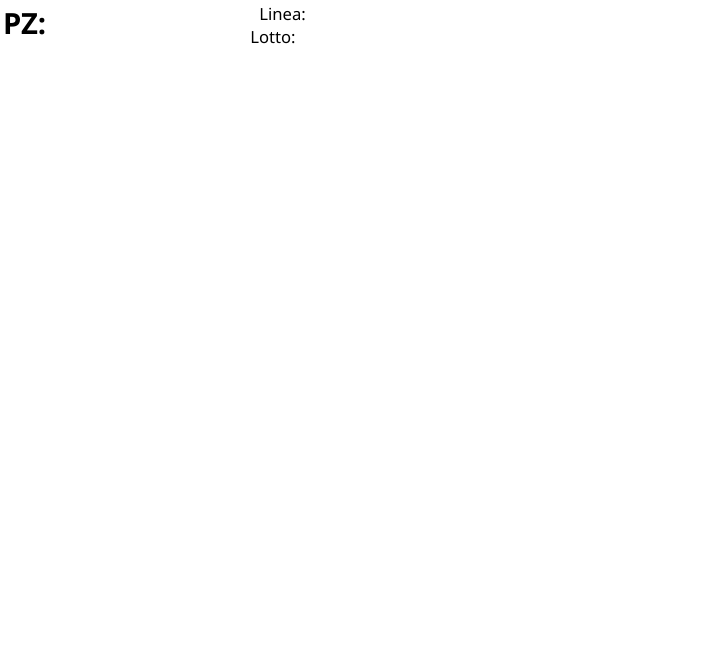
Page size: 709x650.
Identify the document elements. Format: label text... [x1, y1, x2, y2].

table_cell [495, 0, 709, 118]
table_cell PZ: <load(record, 'q_x_pack')> [0, 0, 236, 118]
table_cell Linea: <load(record, 'line')> Lotto: <load(record, 'period')> <load(record, 'counter_pack_total', counter=counter)> [236, 0, 495, 118]
